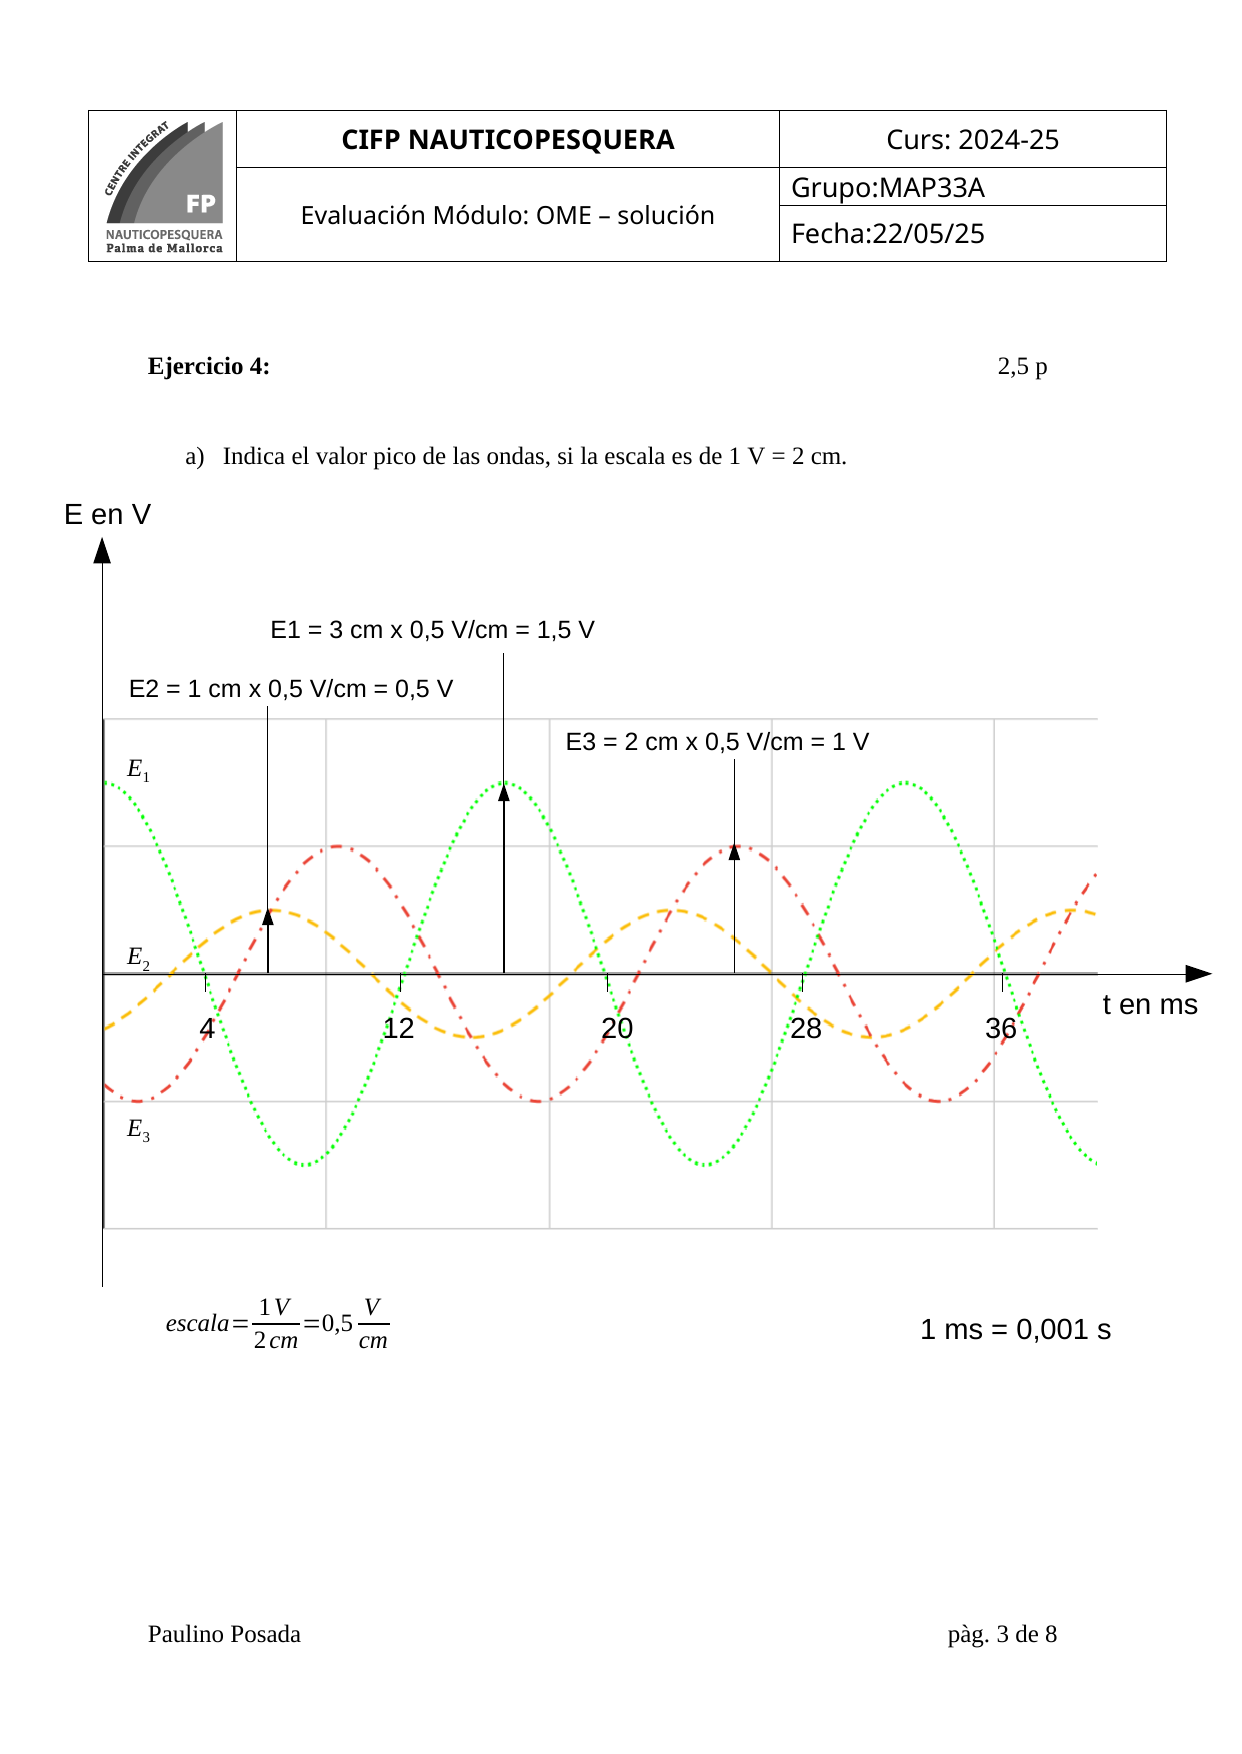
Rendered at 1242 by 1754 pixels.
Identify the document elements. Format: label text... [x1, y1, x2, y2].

text Ejercicio 4: 2,5 p [148, 351, 1094, 380]
picture [100, 111, 229, 260]
picture [103, 975, 1106, 1234]
picture [103, 713, 1106, 974]
list Indica el valor pico de las ondas, si la escala es de 1 V = 2 cm. [185, 441, 1094, 470]
